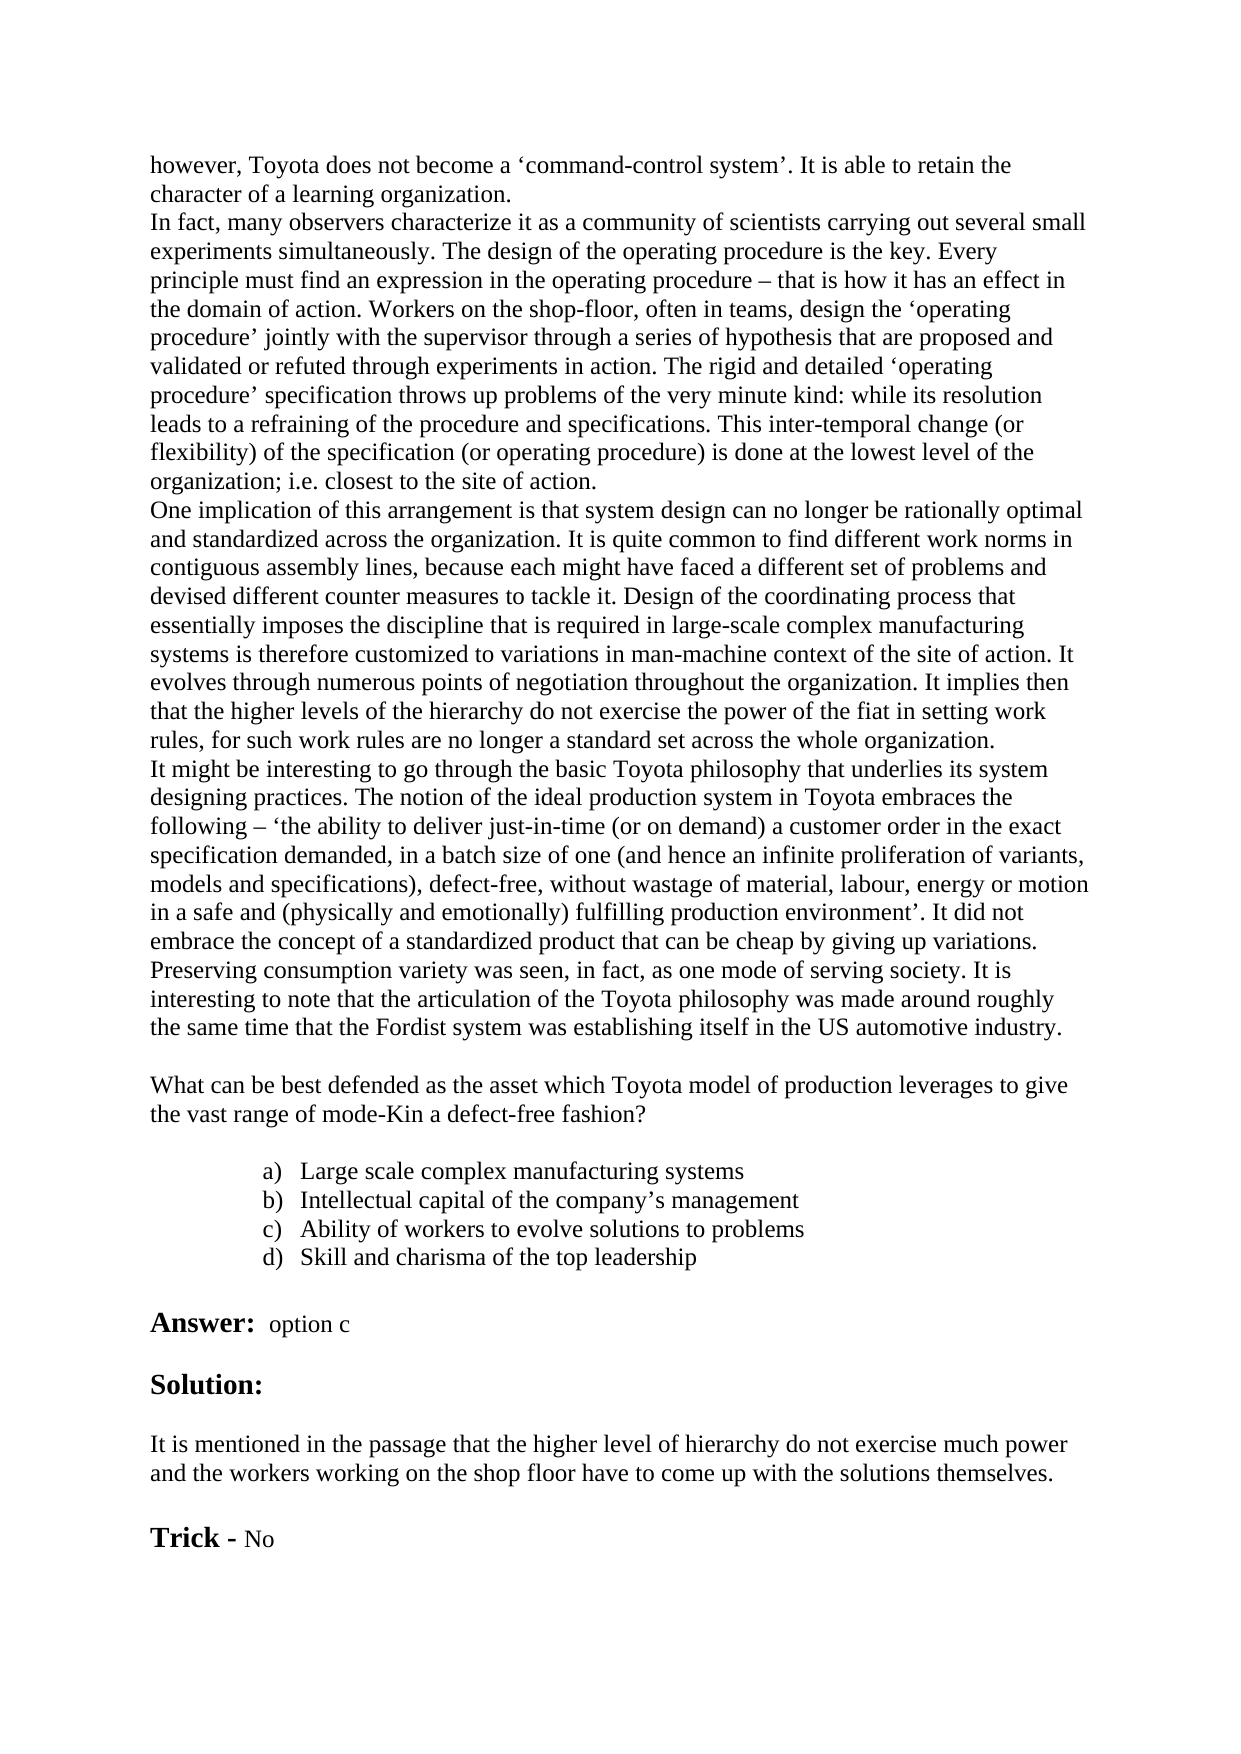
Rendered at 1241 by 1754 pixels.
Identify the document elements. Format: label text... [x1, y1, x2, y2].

list Intellectual capital of the company’s management [262, 1185, 1090, 1214]
list Large scale complex manufacturing systems [262, 1156, 1090, 1185]
text Answer: option c [150, 1305, 1090, 1338]
text Trick - No [150, 1520, 1090, 1554]
list Skill and charisma of the top leadership [262, 1242, 1090, 1271]
text however, Toyota does not become a ‘command-control system’. It is able to retain the character of a learning organization. [150, 150, 1090, 207]
text It is mentioned in the passage that the higher level of hierarchy do not exercise much power and the workers working on the shop floor have to come up with the solutions themselves. [150, 1429, 1090, 1487]
list Ability of workers to evolve solutions to problems [262, 1214, 1090, 1242]
text Solution: [150, 1367, 1090, 1401]
text It might be interesting to go through the basic Toyota philosophy that underlies its system designing practices. The notion of the ideal production system in Toyota embraces the following – ‘the ability to deliver just-in-time (or on demand) a customer order in the exact specification demanded, in a batch size of one (and hence an infinite proliferation of variants, models and specifications), defect-free, without wastage of material, labour, energy or motion in a safe and (physically and emotionally) fulfilling production environment’. It did not embrace the concept of a standardized product that can be cheap by giving up variations. Preserving consumption variety was seen, in fact, as one mode of serving society. It is interesting to note that the articulation of the Toyota philosophy was made around roughly the same time that the Fordist system was establishing itself in the US automotive industry. [150, 754, 1090, 1041]
text One implication of this arrangement is that system design can no longer be rationally optimal and standardized across the organization. It is quite common to find different work norms in contiguous assembly lines, because each might have faced a different set of problems and devised different counter measures to tackle it. Design of the coordinating process that essentially imposes the discipline that is required in large-scale complex manufacturing systems is therefore customized to variations in man-machine context of the site of action. It evolves through numerous points of negotiation throughout the organization. It implies then that the higher levels of the hierarchy do not exercise the power of the fiat in setting work rules, for such work rules are no longer a standard set across the whole organization. [150, 495, 1090, 754]
text In fact, many observers characterize it as a community of scientists carrying out several small experiments simultaneously. The design of the operating procedure is the key. Every principle must find an expression in the operating procedure – that is how it has an effect in the domain of action. Workers on the shop-floor, often in teams, design the ‘operating procedure’ jointly with the supervisor through a series of hypothesis that are proposed and validated or refuted through experiments in action. The rigid and detailed ‘operating procedure’ specification throws up problems of the very minute kind: while its resolution leads to a refraining of the procedure and specifications. This inter-temporal change (or flexibility) of the specification (or operating procedure) is done at the lowest level of the organization; i.e. closest to the site of action. [150, 207, 1090, 495]
text What can be best defended as the asset which Toyota model of production leverages to give the vast range of mode-Kin a defect-free fashion? [150, 1070, 1090, 1127]
